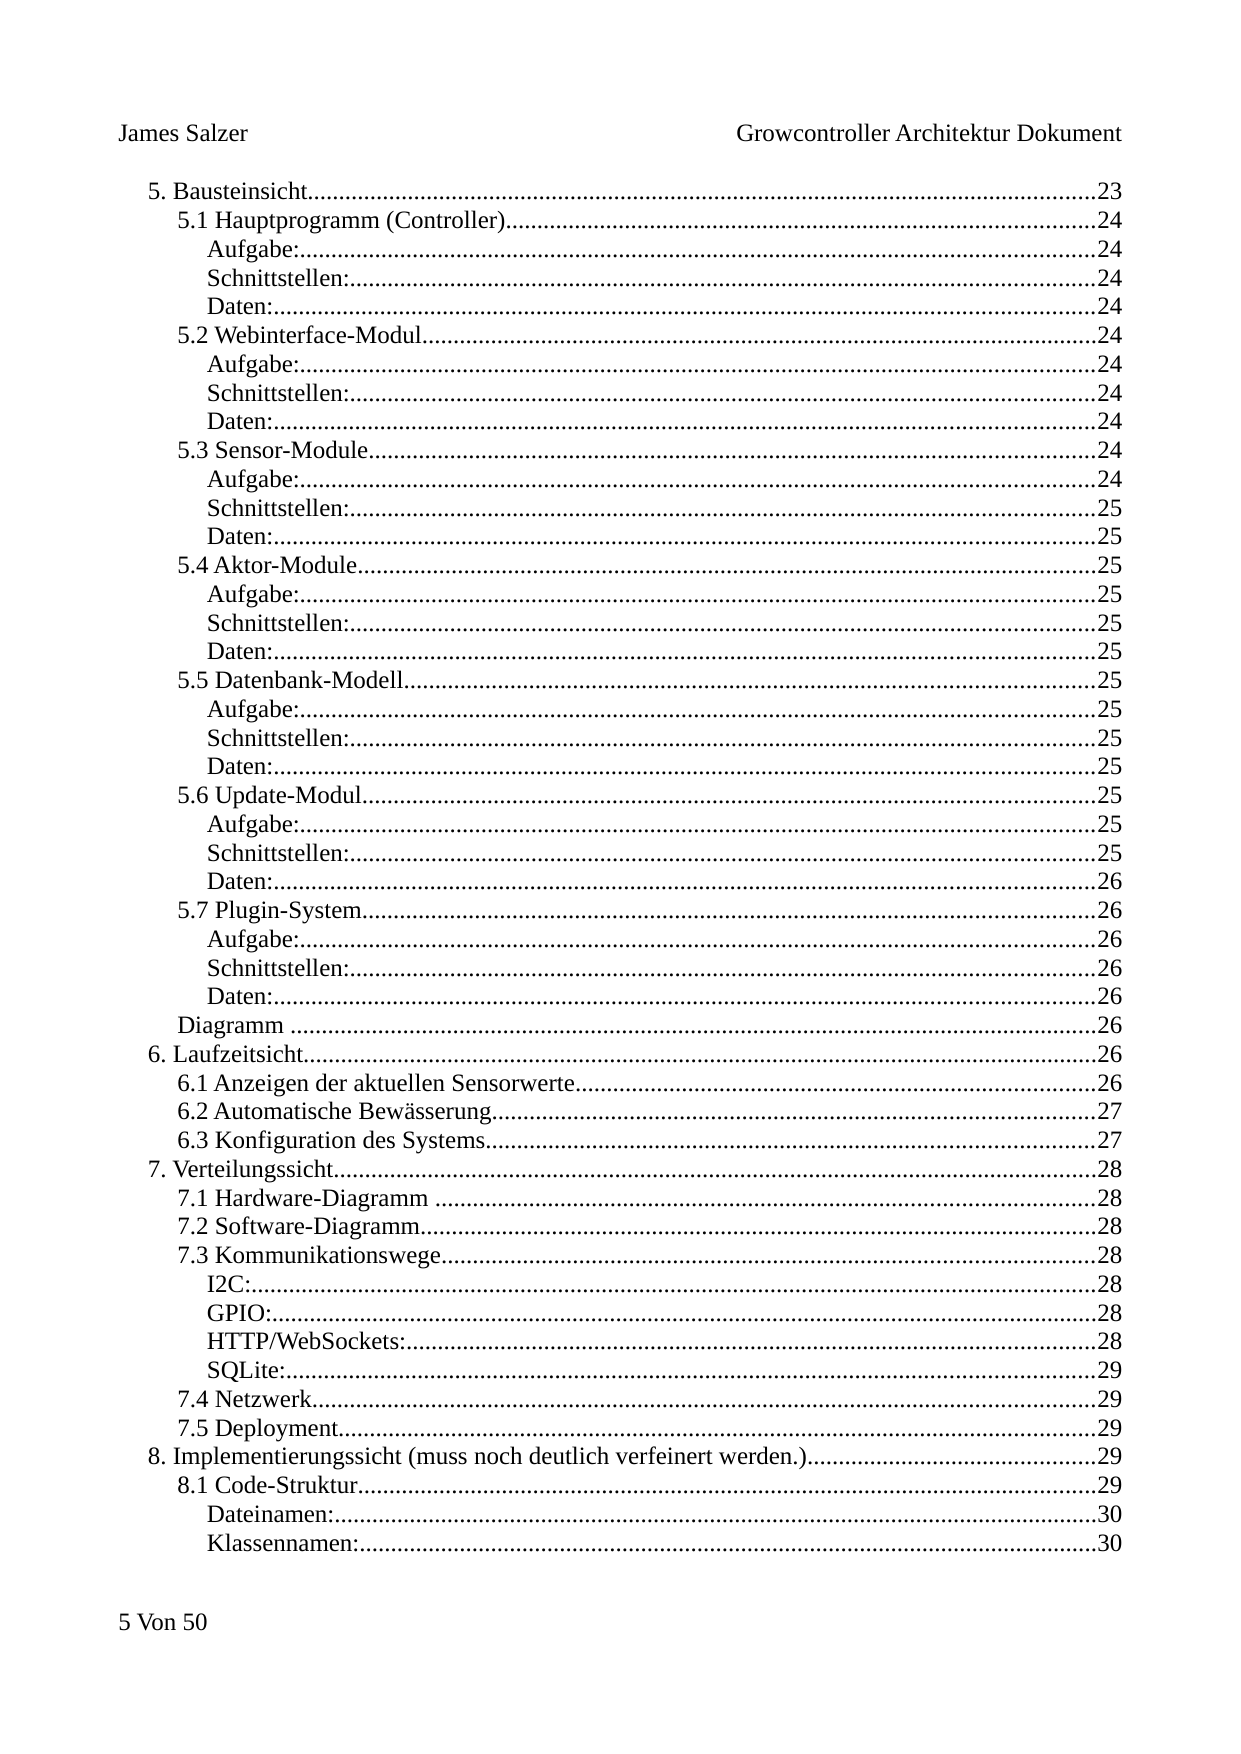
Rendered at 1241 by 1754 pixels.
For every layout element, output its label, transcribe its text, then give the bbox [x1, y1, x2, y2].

text GPIO: 28 [207, 1298, 1122, 1326]
text Schnittstellen: 25 [207, 723, 1122, 751]
text Diagramm 26 [177, 1010, 1122, 1039]
text 5.7 Plugin-System 26 [177, 895, 1122, 924]
text Aufgabe: 24 [207, 349, 1122, 378]
text Daten: 24 [207, 406, 1122, 435]
text SQLite: 29 [207, 1355, 1122, 1384]
text Schnittstellen: 26 [207, 953, 1122, 981]
text Aufgabe: 24 [207, 234, 1122, 263]
text I2C: 28 [207, 1269, 1122, 1298]
text 7.4 Netzwerk 29 [177, 1384, 1122, 1413]
text 7. Verteilungssicht 28 [148, 1154, 1122, 1183]
text Aufgabe: 25 [207, 694, 1122, 723]
text Aufgabe: 24 [207, 464, 1122, 493]
text Daten: 25 [207, 636, 1122, 665]
text Schnittstellen: 25 [207, 838, 1122, 866]
text Schnittstellen: 25 [207, 608, 1122, 636]
text 5.6 Update-Modul 25 [177, 780, 1122, 809]
text Aufgabe: 25 [207, 579, 1122, 608]
text Daten: 24 [207, 291, 1122, 320]
text HTTP/WebSockets: 28 [207, 1326, 1122, 1355]
text Daten: 26 [207, 866, 1122, 895]
text 6.3 Konfiguration des Systems 27 [177, 1125, 1122, 1154]
text 7.3 Kommunikationswege 28 [177, 1240, 1122, 1269]
text Schnittstellen: 24 [207, 263, 1122, 291]
text 6.1 Anzeigen der aktuellen Sensorwerte 26 [177, 1068, 1122, 1096]
text Aufgabe: 26 [207, 924, 1122, 953]
text Dateinamen: 30 [207, 1499, 1122, 1528]
text 5.3 Sensor-Module 24 [177, 435, 1122, 464]
text 8.1 Code-Struktur 29 [177, 1470, 1122, 1499]
text Daten: 25 [207, 751, 1122, 780]
text 5.2 Webinterface-Modul 24 [177, 320, 1122, 349]
text 5.1 Hauptprogramm (Controller) 24 [177, 205, 1122, 234]
text 7.1 Hardware-Diagramm 28 [177, 1183, 1122, 1211]
text 5.5 Datenbank-Modell 25 [177, 665, 1122, 694]
text 7.2 Software-Diagramm 28 [177, 1211, 1122, 1240]
text 6.2 Automatische Bewässerung 27 [177, 1096, 1122, 1125]
text 6. Laufzeitsicht 26 [148, 1039, 1122, 1068]
text Daten: 25 [207, 521, 1122, 550]
text Daten: 26 [207, 981, 1122, 1010]
text 5.4 Aktor-Module 25 [177, 550, 1122, 579]
text Aufgabe: 25 [207, 809, 1122, 838]
text Schnittstellen: 25 [207, 493, 1122, 521]
text Schnittstellen: 24 [207, 378, 1122, 406]
text 7.5 Deployment 29 [177, 1413, 1122, 1441]
text 5. Bausteinsicht 23 [148, 176, 1122, 205]
text 8. Implementierungssicht (muss noch deutlich verfeinert werden.) 29 [148, 1441, 1122, 1470]
text Klassennamen: 30 [207, 1528, 1122, 1556]
